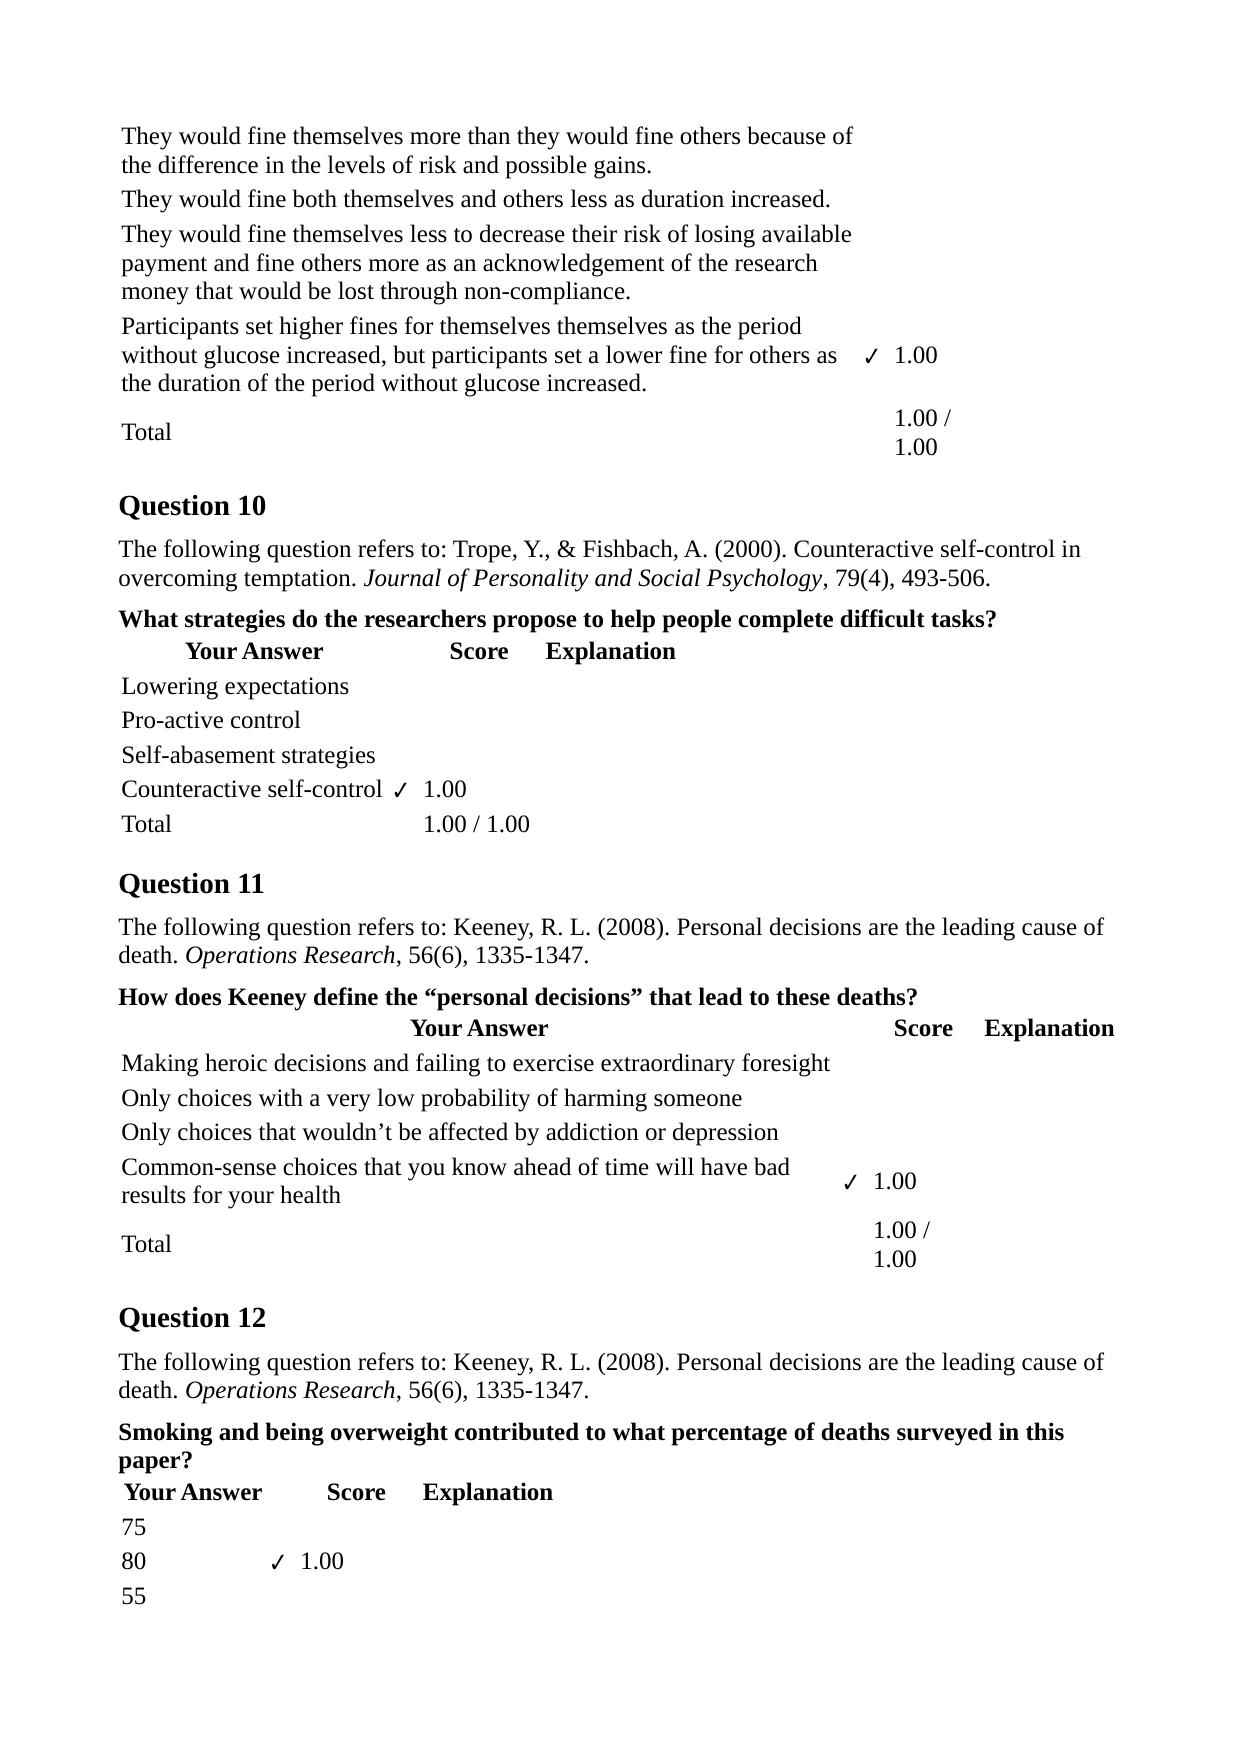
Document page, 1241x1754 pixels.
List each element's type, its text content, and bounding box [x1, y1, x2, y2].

text Smoking and being overweight contributed to what percentage of deaths surveyed in this paper? [118, 1417, 1122, 1474]
table_header Score [870, 1011, 977, 1045]
table_header [268, 1474, 297, 1509]
table_cell [538, 668, 683, 702]
table_cell Lowering expectations [118, 668, 390, 702]
table_header Your Answer [118, 633, 390, 668]
table_cell [420, 737, 538, 772]
table_cell [415, 1543, 561, 1578]
table_header Score [297, 1474, 415, 1509]
table_cell ✔ [390, 772, 420, 806]
table_cell ✔ [840, 1149, 870, 1212]
table_cell [538, 772, 683, 806]
table_cell [268, 1578, 297, 1612]
table_header Explanation [415, 1474, 561, 1509]
table_cell [420, 703, 538, 737]
table_cell [390, 737, 420, 772]
table_cell [538, 703, 683, 737]
table_header [840, 1011, 870, 1045]
table_cell [977, 118, 1122, 181]
text What strategies do the researchers propose to help people complete difficult tasks? [118, 604, 1122, 633]
table_cell [977, 216, 1122, 308]
table_cell [840, 1045, 870, 1080]
table_header Explanation [977, 1011, 1122, 1045]
table_cell ✔ [268, 1543, 297, 1578]
table_cell [891, 181, 977, 216]
table_cell [977, 1114, 1122, 1149]
table_cell [977, 181, 1122, 216]
table_cell Total [118, 400, 861, 463]
table_cell Participants set higher fines for themselves themselves as the period without glucose increased, but participants set a lower fine for others as the duration of the period without glucose increased. [118, 308, 861, 400]
table_cell ✔ [861, 308, 891, 400]
table_cell They would fine themselves more than they would fine others because of the difference in the levels of risk and possible gains. [118, 118, 861, 181]
table_cell Common-sense choices that you know ahead of time will have bad results for your health [118, 1149, 840, 1212]
table_cell [977, 308, 1122, 400]
subtitle Question 11 [118, 866, 1122, 899]
table_cell Only choices with a very low probability of harming someone [118, 1080, 840, 1114]
table_cell [861, 118, 891, 181]
table_cell They would fine themselves less to decrease their risk of losing available payment and fine others more as an acknowledgement of the research money that would be lost through non-compliance. [118, 216, 861, 308]
table_cell Only choices that wouldn’t be affected by addiction or depression [118, 1114, 840, 1149]
table_cell 55 [118, 1578, 267, 1612]
text The following question refers to: Keeney, R. L. (2008). Personal decisions are the leading cause of death. Operations Research, 56(6), 1335-1347. [118, 912, 1122, 969]
table_cell They would fine both themselves and others less as duration increased. [118, 181, 861, 216]
table_cell [420, 668, 538, 702]
table_cell [861, 400, 891, 463]
table_cell [538, 806, 683, 841]
subtitle Question 10 [118, 488, 1122, 522]
table_cell [297, 1509, 415, 1543]
table_cell 1.00 [420, 772, 538, 806]
table_cell [840, 1080, 870, 1114]
table_cell [977, 400, 1122, 463]
table_cell Pro-active control [118, 703, 390, 737]
table_cell [297, 1578, 415, 1612]
text The following question refers to: Trope, Y., & Fishbach, A. (2000). Counteractive self-control in overcoming temptation. Journal of Personality and Social Psychology, 79(4), 493-506. [118, 534, 1122, 592]
table_cell Making heroic decisions and failing to exercise extraordinary foresight [118, 1045, 840, 1080]
table_cell Self-abasement strategies [118, 737, 390, 772]
table_cell [891, 216, 977, 308]
table_cell [870, 1114, 977, 1149]
table_cell 1.00 [891, 308, 977, 400]
table_cell [415, 1578, 561, 1612]
table_cell [861, 181, 891, 216]
table_header Explanation [538, 633, 683, 668]
table_cell [861, 216, 891, 308]
subtitle Question 12 [118, 1301, 1122, 1334]
table_cell [870, 1080, 977, 1114]
table_cell [390, 703, 420, 737]
table_cell [891, 118, 977, 181]
text How does Keeney define the “personal decisions” that lead to these deaths? [118, 982, 1122, 1011]
table_cell [268, 1509, 297, 1543]
table_cell 1.00 [870, 1149, 977, 1212]
table_cell [870, 1045, 977, 1080]
table_cell [977, 1212, 1122, 1276]
table_cell 1.00 [297, 1543, 415, 1578]
table_cell [390, 668, 420, 702]
table_cell Counteractive self-control [118, 772, 390, 806]
table_cell 1.00 / 1.00 [420, 806, 538, 841]
table_cell [415, 1509, 561, 1543]
table_cell [840, 1212, 870, 1276]
table_cell [840, 1114, 870, 1149]
table_header Your Answer [118, 1474, 267, 1509]
table_cell Total [118, 806, 390, 841]
table_cell 80 [118, 1543, 267, 1578]
table_cell 1.00 / 1.00 [870, 1212, 977, 1276]
table_cell [390, 806, 420, 841]
table_header Your Answer [118, 1011, 840, 1045]
table_cell [977, 1080, 1122, 1114]
table_cell 1.00 / 1.00 [891, 400, 977, 463]
table_header Score [420, 633, 538, 668]
table_cell Total [118, 1212, 840, 1276]
table_cell [977, 1045, 1122, 1080]
text The following question refers to: Keeney, R. L. (2008). Personal decisions are the leading cause of death. Operations Research, 56(6), 1335-1347. [118, 1347, 1122, 1404]
table_cell [977, 1149, 1122, 1212]
table_header [390, 633, 420, 668]
table_cell 75 [118, 1509, 267, 1543]
table_cell [538, 737, 683, 772]
